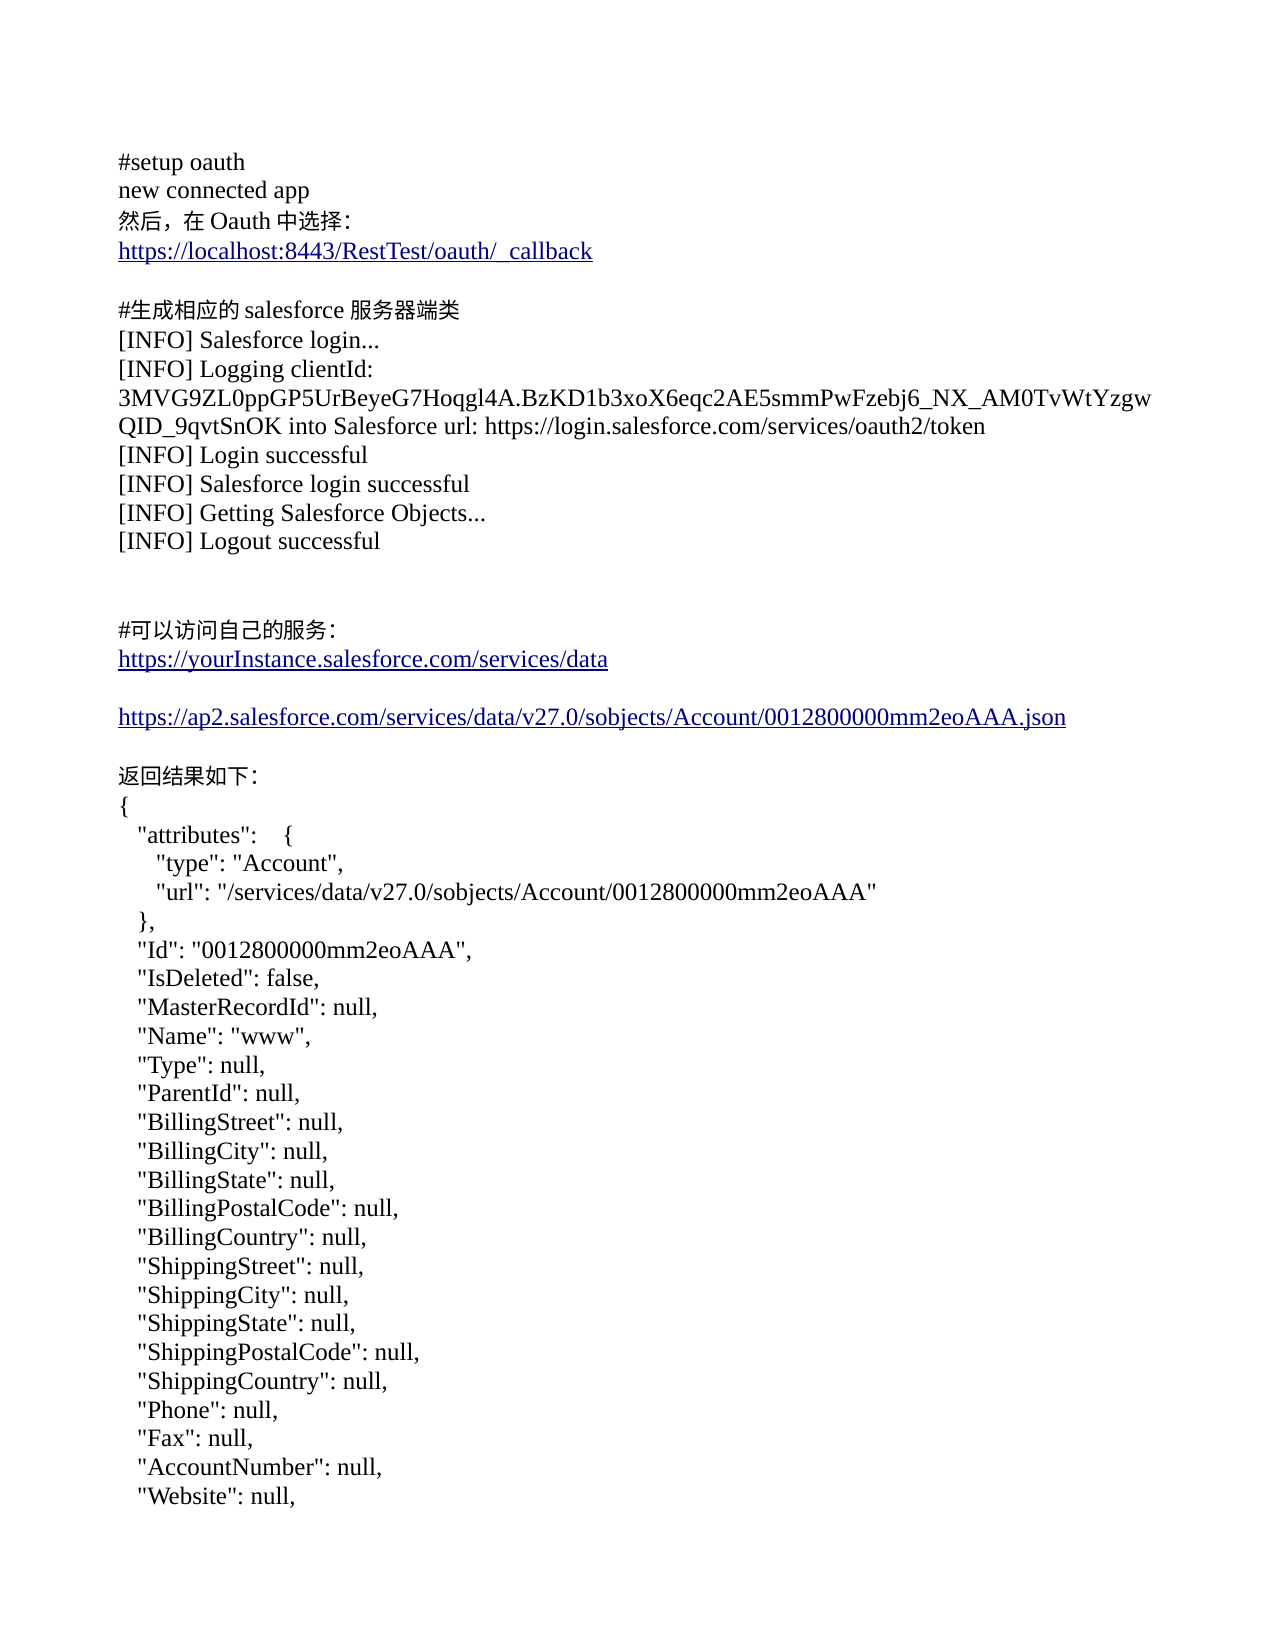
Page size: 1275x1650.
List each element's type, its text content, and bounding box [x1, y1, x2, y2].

text "Fax": null, [118, 1423, 1157, 1452]
text "attributes": { [118, 820, 1157, 848]
text https://localhost:8443/RestTest/oauth/_callback [118, 236, 1157, 265]
text { [118, 791, 1157, 820]
text https://yourInstance.salesforce.com/services/data [118, 644, 1157, 673]
text "type": "Account", [118, 848, 1157, 877]
text [INFO] Login successful [118, 440, 1157, 469]
text #可以访问自己的服务： [118, 613, 1157, 644]
text [INFO] Logout successful [118, 526, 1157, 555]
text [INFO] Logging clientId: 3MVG9ZL0ppGP5UrBeyeG7Hoqgl4A.BzKD1b3xoX6eqc2AE5smmPwFzebj6_NX_AM0TvWtYzgwQID_9qvtSnOK into Salesforce url: https://login.salesforce.com/services/oauth2/token [118, 354, 1157, 440]
text "BillingStreet": null, [118, 1107, 1157, 1136]
text "ShippingState": null, [118, 1308, 1157, 1337]
text "BillingState": null, [118, 1165, 1157, 1193]
text }, [118, 906, 1157, 935]
text new connected app [118, 176, 1157, 204]
text "Website": null, [118, 1481, 1157, 1510]
text "AccountNumber": null, [118, 1452, 1157, 1481]
text [INFO] Salesforce login... [118, 325, 1157, 354]
text "BillingCity": null, [118, 1136, 1157, 1165]
text "ShippingCountry": null, [118, 1366, 1157, 1395]
text [INFO] Getting Salesforce Objects... [118, 498, 1157, 526]
text 返回结果如下： [118, 759, 1157, 791]
text "BillingCountry": null, [118, 1222, 1157, 1251]
text "BillingPostalCode": null, [118, 1193, 1157, 1222]
text "MasterRecordId": null, [118, 992, 1157, 1021]
text "ShippingPostalCode": null, [118, 1337, 1157, 1366]
text "Type": null, [118, 1050, 1157, 1078]
text 然后，在Oauth中选择： [118, 204, 1157, 236]
text "Name": "www", [118, 1021, 1157, 1050]
text "IsDeleted": false, [118, 963, 1157, 992]
text "Phone": null, [118, 1395, 1157, 1423]
text [INFO] Salesforce login successful [118, 469, 1157, 498]
text "ParentId": null, [118, 1078, 1157, 1107]
text "ShippingStreet": null, [118, 1251, 1157, 1280]
text "ShippingCity": null, [118, 1280, 1157, 1308]
text #生成相应的salesforce 服务器端类 [118, 293, 1157, 325]
text "url": "/services/data/v27.0/sobjects/Account/0012800000mm2eoAAA" [118, 877, 1157, 906]
text https://ap2.salesforce.com/services/data/v27.0/sobjects/Account/0012800000mm2eoAAA.json [118, 702, 1157, 731]
text "Id": "0012800000mm2eoAAA", [118, 935, 1157, 963]
text #setup oauth [118, 147, 1157, 176]
